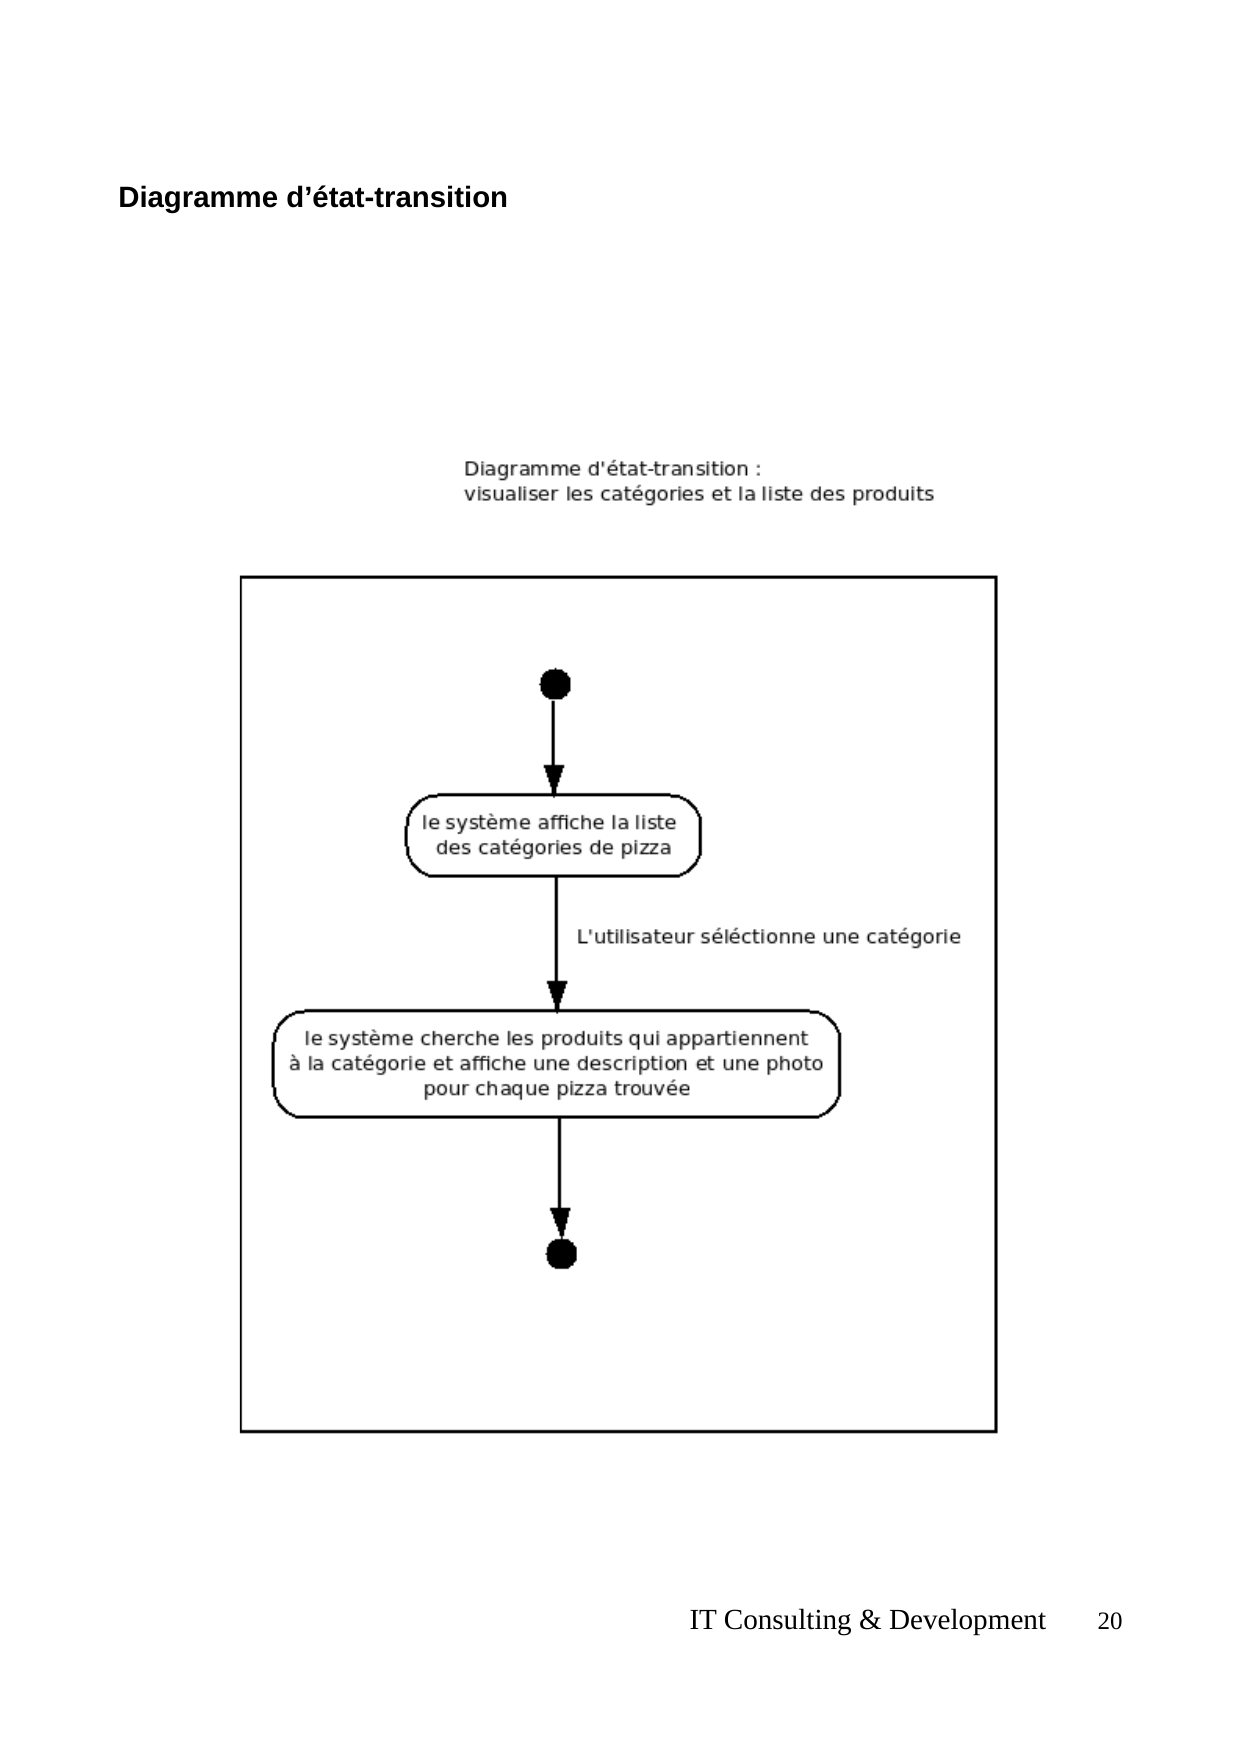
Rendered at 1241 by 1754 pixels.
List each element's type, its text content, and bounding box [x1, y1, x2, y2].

subtitle Diagramme d’état-transition [118, 180, 1122, 214]
picture [239, 458, 1001, 1435]
